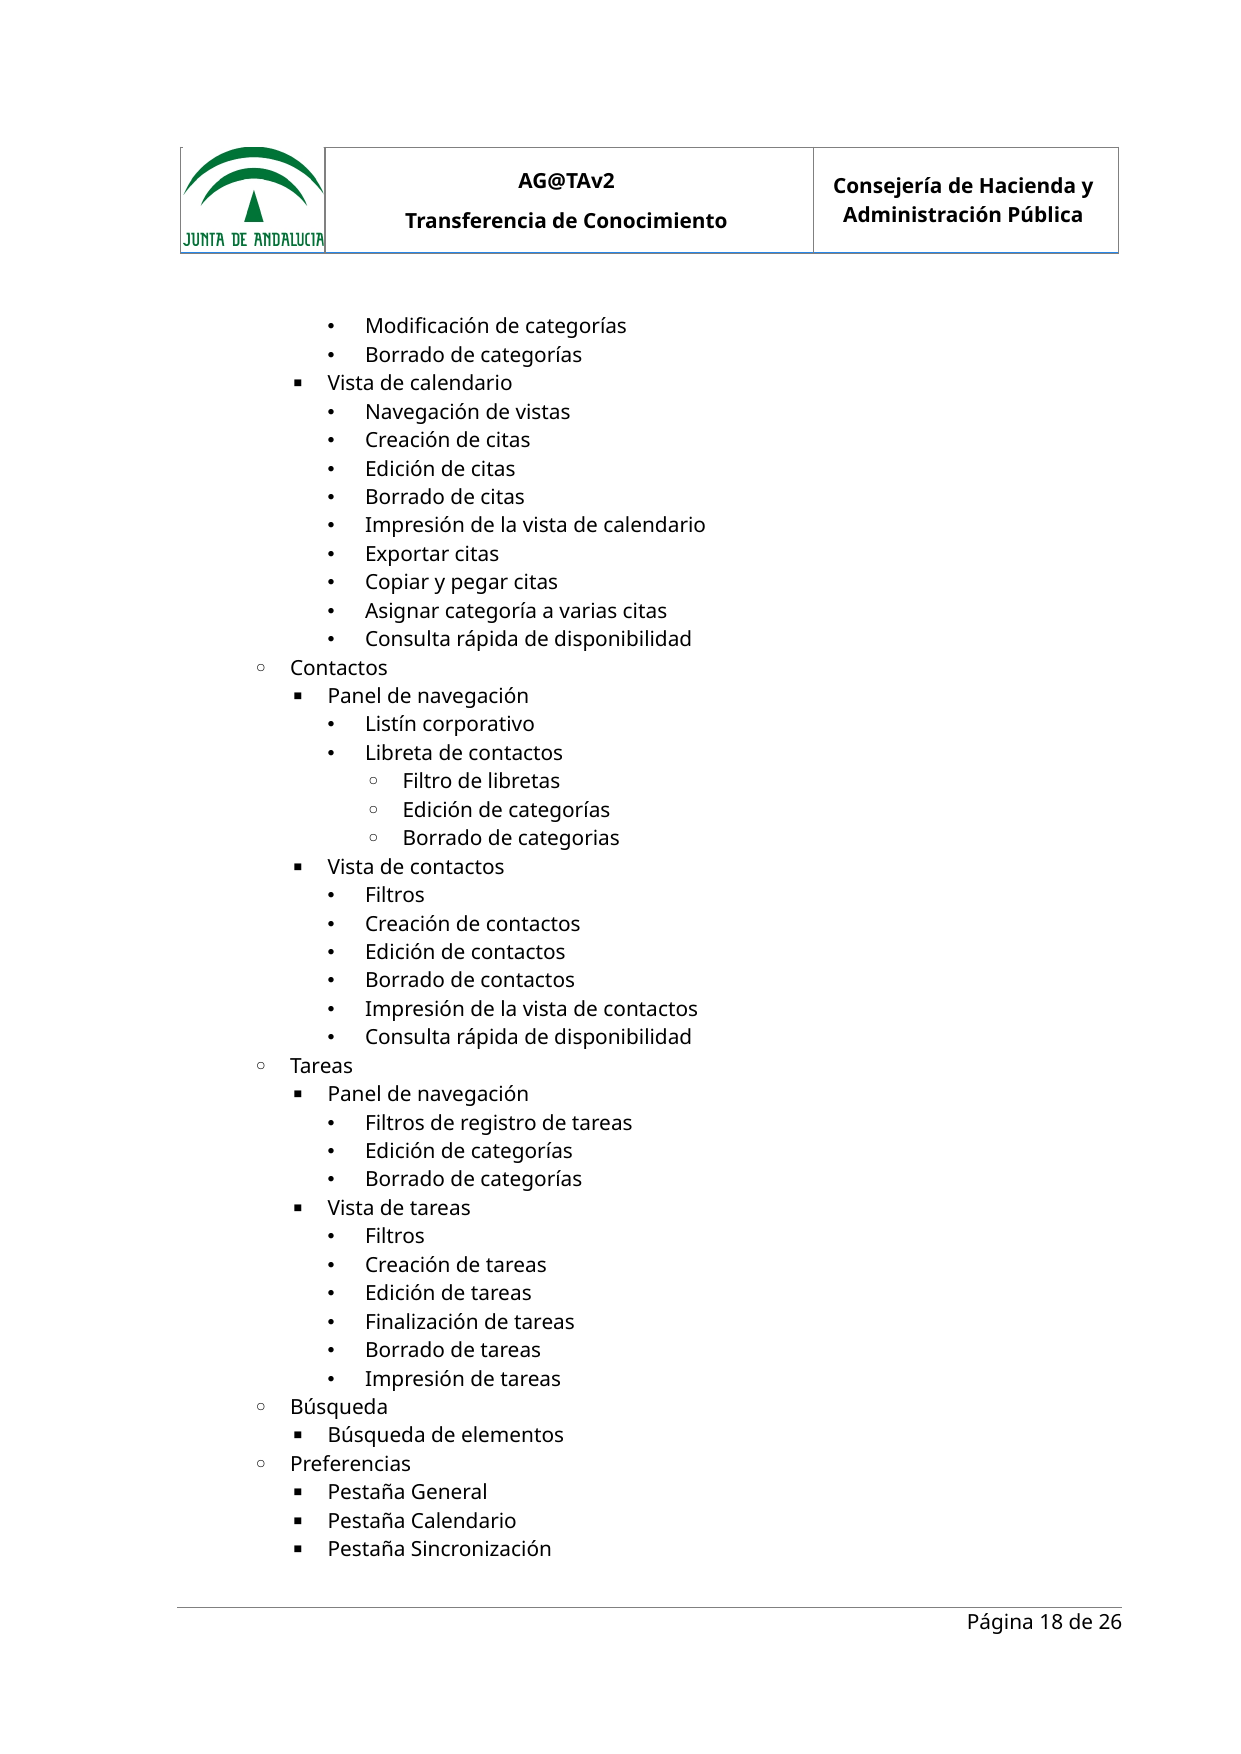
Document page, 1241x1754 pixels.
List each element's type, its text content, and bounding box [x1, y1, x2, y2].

list Copiar y pegar citas [327, 567, 1122, 596]
list Exportar citas [327, 539, 1122, 567]
list Búsqueda [252, 1392, 1122, 1421]
list Edición de citas [327, 454, 1122, 482]
list Listín corporativo [327, 709, 1122, 738]
list Edición de tareas [327, 1278, 1122, 1307]
list Finalización de tareas [327, 1307, 1122, 1335]
list Impresión de tareas [327, 1364, 1122, 1392]
list Filtros de registro de tareas [327, 1108, 1122, 1136]
list Panel de navegación [290, 1079, 1122, 1108]
list Edición de categorías [365, 795, 1122, 823]
list Pestaña Calendario [290, 1506, 1122, 1534]
list Vista de contactos [290, 852, 1122, 880]
list Borrado de citas [327, 482, 1122, 511]
list Modificación de categorías [327, 311, 1122, 340]
list Edición de contactos [327, 937, 1122, 966]
list Consulta rápida de disponibilidad [327, 624, 1122, 653]
list Navegación de vistas [327, 397, 1122, 425]
list Edición de categorías [327, 1136, 1122, 1164]
list Consulta rápida de disponibilidad [327, 1022, 1122, 1051]
list Borrado de contactos [327, 966, 1122, 994]
list Tareas [252, 1051, 1122, 1079]
list Filtros [327, 880, 1122, 909]
list Filtro de libretas [365, 766, 1122, 795]
list Pestaña General [290, 1477, 1122, 1506]
list Panel de navegación [290, 681, 1122, 709]
list Borrado de categorias [365, 823, 1122, 852]
list Creación de tareas [327, 1250, 1122, 1278]
list Creación de citas [327, 425, 1122, 454]
list Contactos [252, 653, 1122, 681]
list Libreta de contactos [327, 738, 1122, 766]
list Vista de tareas [290, 1193, 1122, 1221]
list Vista de calendario [290, 368, 1122, 397]
list Creación de contactos [327, 909, 1122, 937]
list Borrado de tareas [327, 1335, 1122, 1364]
list Preferencias [252, 1449, 1122, 1477]
list Asignar categoría a varias citas [327, 596, 1122, 624]
list Borrado de categorías [327, 340, 1122, 368]
list Impresión de la vista de contactos [327, 994, 1122, 1022]
list Pestaña Sincronización [290, 1534, 1122, 1563]
list Filtros [327, 1221, 1122, 1250]
list Búsqueda de elementos [290, 1421, 1122, 1449]
list Borrado de categorías [327, 1164, 1122, 1193]
list Impresión de la vista de calendario [327, 511, 1122, 539]
picture [183, 147, 324, 246]
